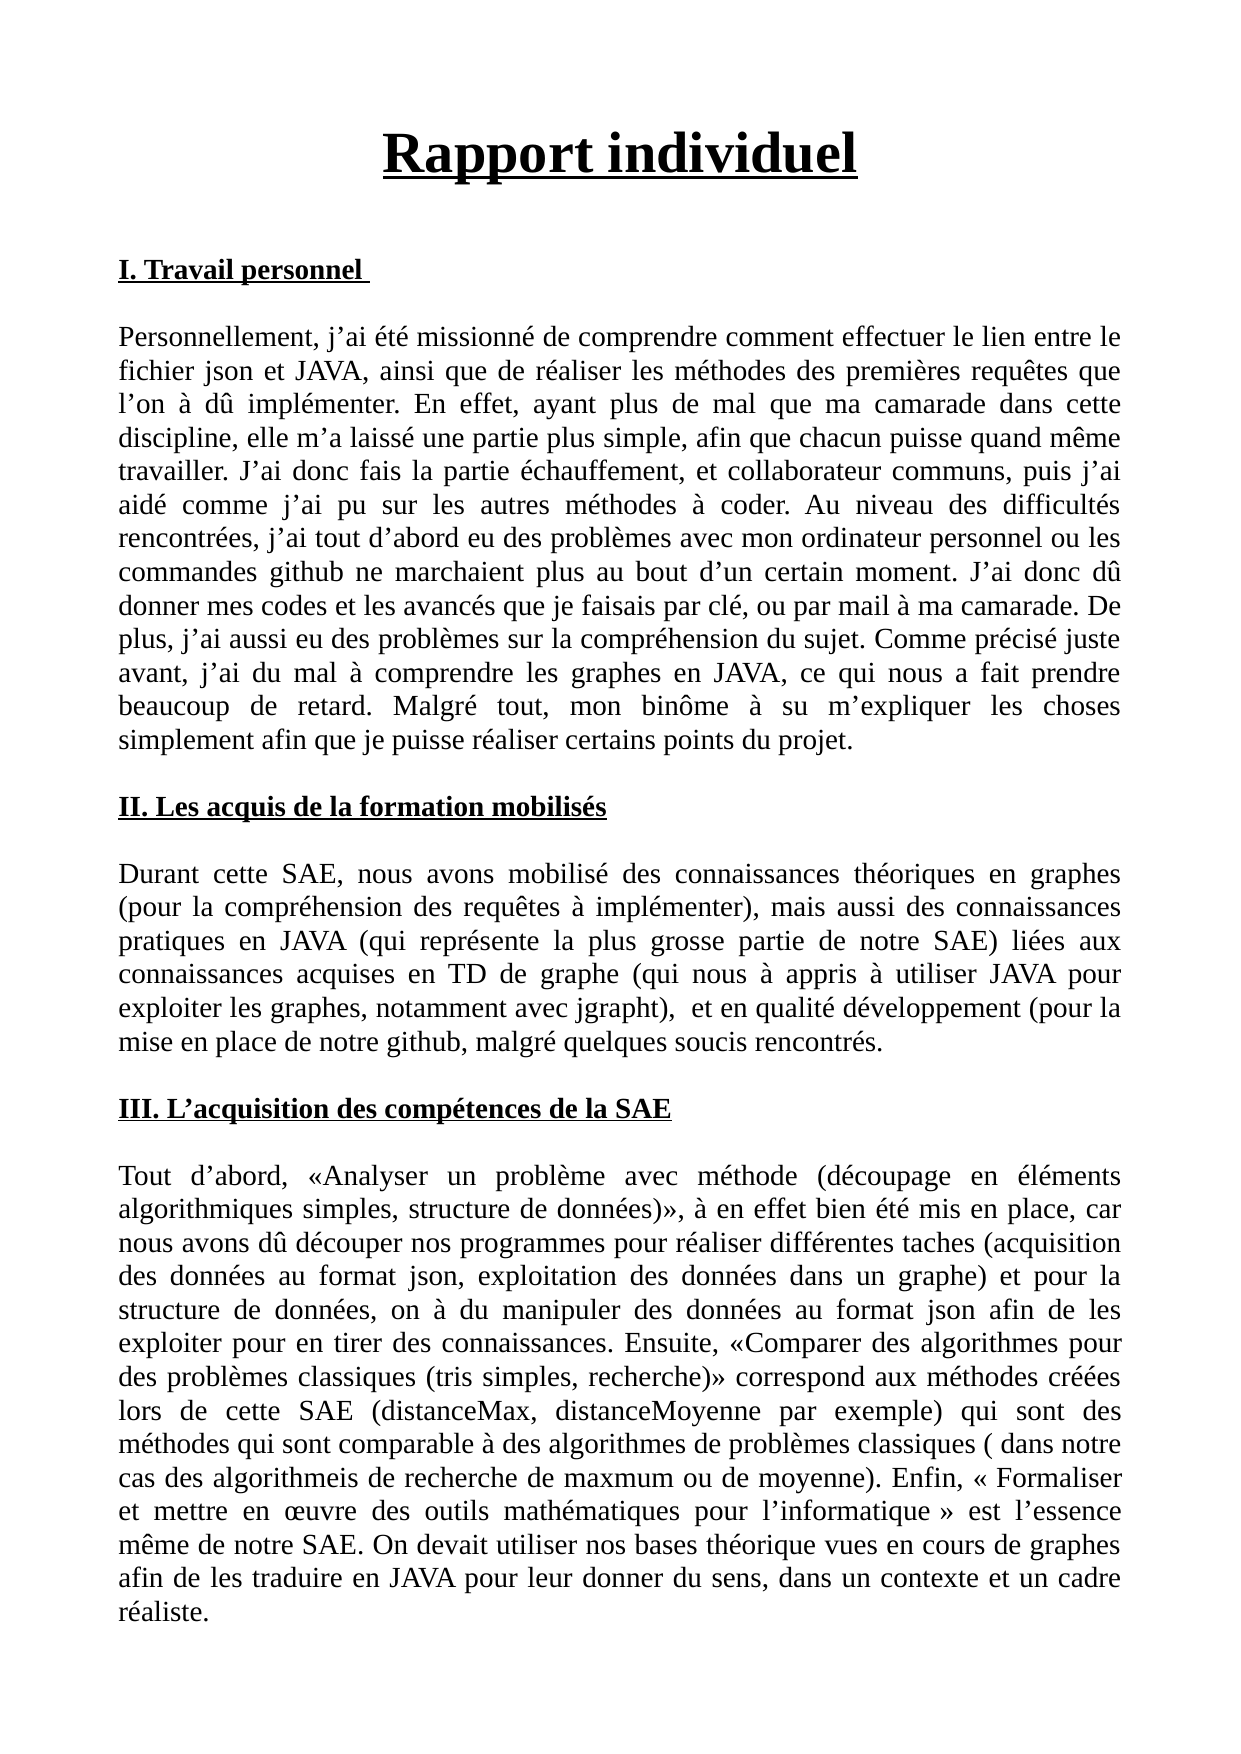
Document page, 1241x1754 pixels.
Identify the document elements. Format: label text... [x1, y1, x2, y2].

text I. Travail personnel [118, 252, 1122, 286]
text Durant cette SAE, nous avons mobilisé des connaissances théoriques en graphes (pour la compréhension des requêtes à implémenter), mais aussi des connaissances pratiques en JAVA (qui représente la plus grosse partie de notre SAE) liées aux connaissances acquises en TD de graphe (qui nous à appris à utiliser JAVA pour exploiter les graphes, notamment avec jgrapht), et en qualité développement (pour la mise en place de notre github, malgré quelques soucis rencontrés. [118, 856, 1122, 1057]
text Rapport individuel [118, 118, 1122, 185]
text Tout d’abord, «Analyser un problème avec méthode (découpage en éléments algorithmiques simples, structure de données)», à en effet bien été mis en place, car nous avons dû découper nos programmes pour réaliser différentes taches (acquisition des données au format json, exploitation des données dans un graphe) et pour la structure de données, on à du manipuler des données au format json afin de les exploiter pour en tirer des connaissances. Ensuite, «Comparer des algorithmes pour des problèmes classiques (tris simples, recherche)» correspond aux méthodes créées lors de cette SAE (distanceMax, distanceMoyenne par exemple) qui sont des méthodes qui sont comparable à des algorithmes de problèmes classiques ( dans notre cas des algorithmeis de recherche de maxmum ou de moyenne). Enfin, « Formaliser et mettre en œuvre des outils mathématiques pour l’informatique » est l’essence même de notre SAE. On devait utiliser nos bases théorique vues en cours de graphes afin de les traduire en JAVA pour leur donner du sens, dans un contexte et un cadre réaliste. [118, 1158, 1122, 1627]
text II. Les acquis de la formation mobilisés [118, 789, 1122, 822]
text III. L’acquisition des compétences de la SAE [118, 1091, 1122, 1124]
text Personnellement, j’ai été missionné de comprendre comment effectuer le lien entre le fichier json et JAVA, ainsi que de réaliser les méthodes des premières requêtes que l’on à dû implémenter. En effet, ayant plus de mal que ma camarade dans cette discipline, elle m’a laissé une partie plus simple, afin que chacun puisse quand même travailler. J’ai donc fais la partie échauffement, et collaborateur communs, puis j’ai aidé comme j’ai pu sur les autres méthodes à coder. Au niveau des difficultés rencontrées, j’ai tout d’abord eu des problèmes avec mon ordinateur personnel ou les commandes github ne marchaient plus au bout d’un certain moment. J’ai donc dû donner mes codes et les avancés que je faisais par clé, ou par mail à ma camarade. De plus, j’ai aussi eu des problèmes sur la compréhension du sujet. Comme précisé juste avant, j’ai du mal à comprendre les graphes en JAVA, ce qui nous a fait prendre beaucoup de retard. Malgré tout, mon binôme à su m’expliquer les choses simplement afin que je puisse réaliser certains points du projet. [118, 319, 1122, 755]
